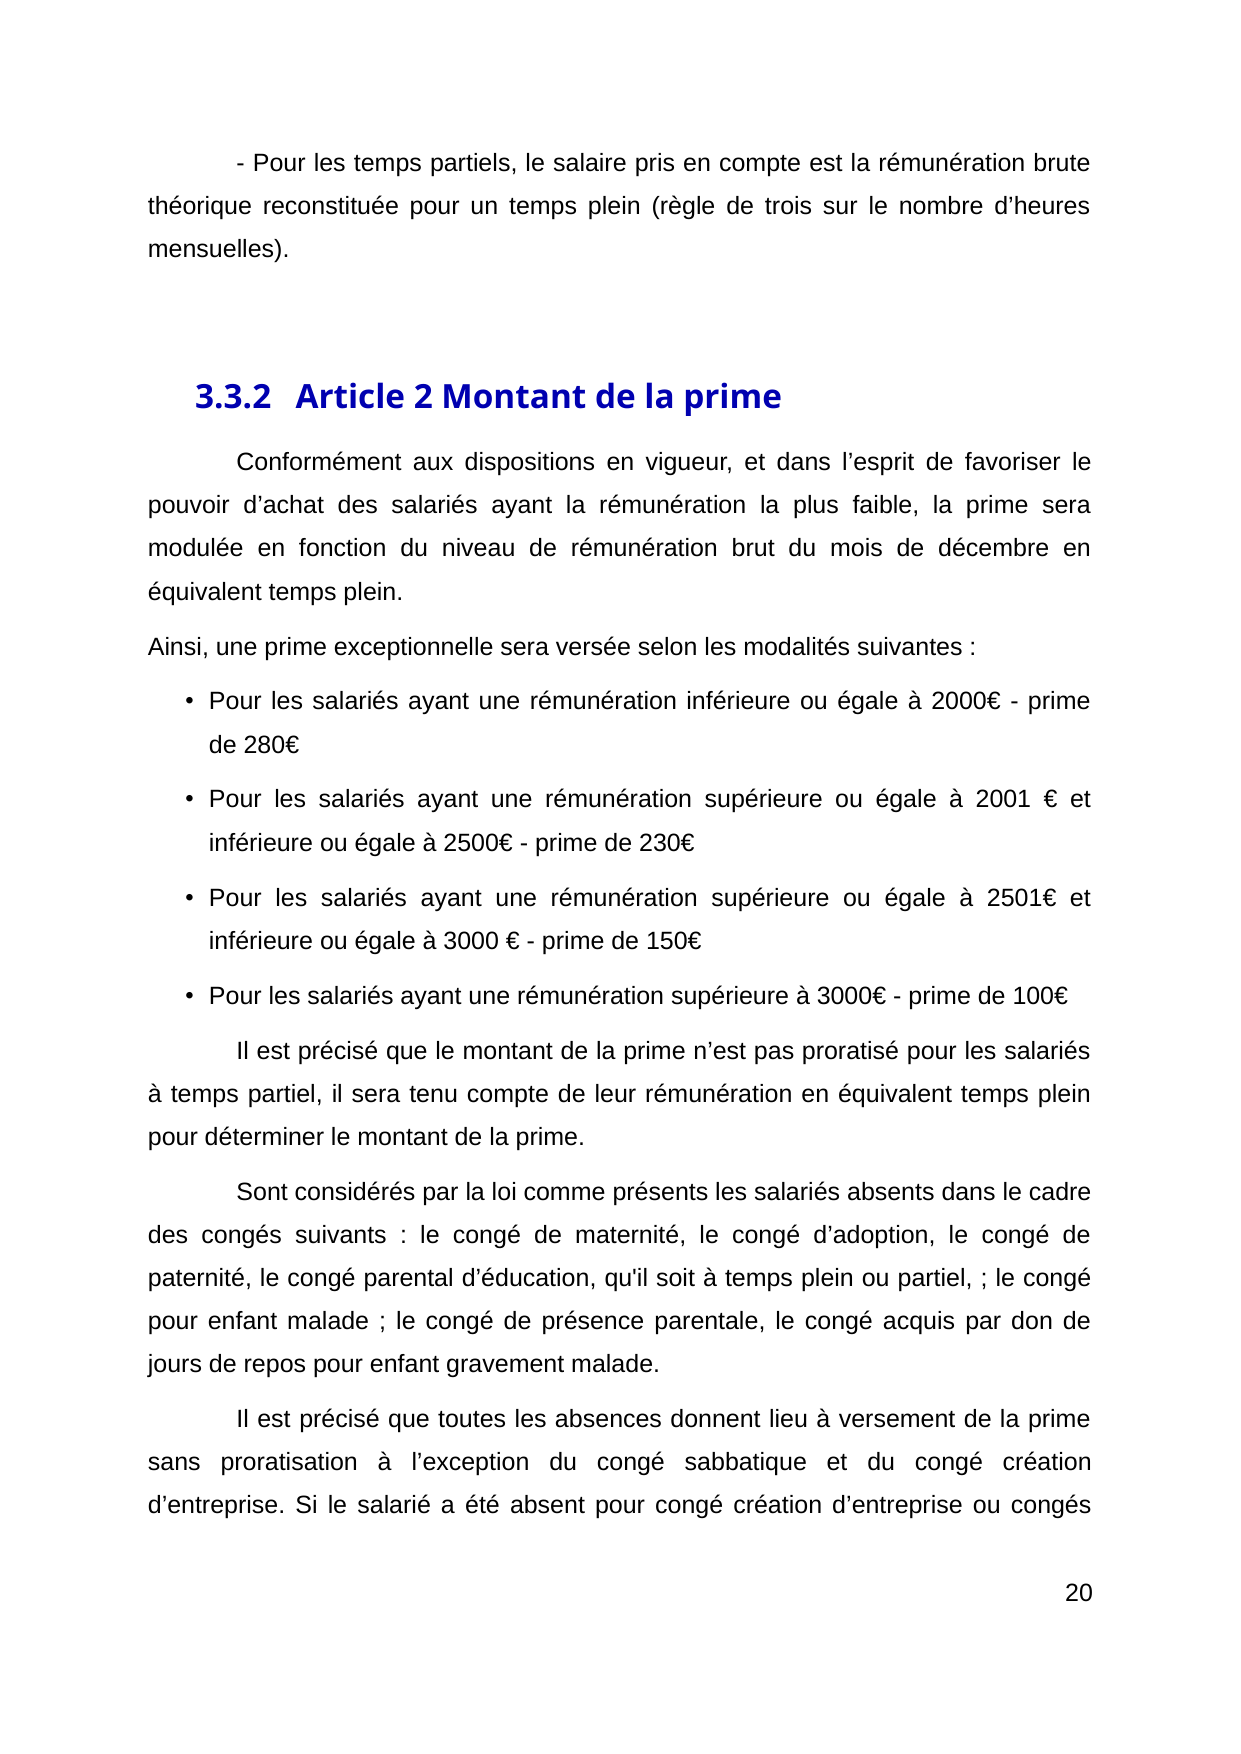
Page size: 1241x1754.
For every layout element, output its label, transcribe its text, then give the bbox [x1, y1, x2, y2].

text Ainsi, une prime exceptionnelle sera versée selon les modalités suivantes : [148, 631, 1093, 660]
list Pour les salariés ayant une rémunération inférieure ou égale à 2000€ - prime de 280€ [185, 686, 1093, 758]
text Sont considérés par la loi comme présents les salariés absents dans le cadre des congés suivants : le congé de maternité, le congé d’adoption, le congé de paternité, le congé parental d’éducation, qu'il soit à temps plein ou partiel, ; le congé pour enfant malade ; le congé de présence parentale, le congé acquis par don de jours de repos pour enfant gravement malade. [148, 1177, 1093, 1378]
text - Pour les temps partiels, le salaire pris en compte est la rémunération brute théorique reconstituée pour un temps plein (règle de trois sur le nombre d’heures mensuelles). [148, 148, 1093, 263]
list Pour les salariés ayant une rémunération supérieure ou égale à 2501€ et inférieure ou égale à 3000 € - prime de 150€ [185, 883, 1093, 954]
text Il est précisé que toutes les absences donnent lieu à versement de la prime sans proratisation à l’exception du congé sabbatique et du congé création d’entreprise. Si le salarié a été absent pour congé création d’entreprise ou congés [148, 1404, 1093, 1519]
text Conformément aux dispositions en vigueur, et dans l’esprit de favoriser le pouvoir d’achat des salariés ayant la rémunération la plus faible, la prime sera modulée en fonction du niveau de rémunération brut du mois de décembre en équivalent temps plein. [148, 447, 1093, 605]
subtitle Article 2 Montant de la prime [148, 373, 1093, 418]
list Pour les salariés ayant une rémunération supérieure ou égale à 2001 € et inférieure ou égale à 2500€ - prime de 230€ [185, 784, 1093, 856]
list Pour les salariés ayant une rémunération supérieure à 3000€ - prime de 100€ [185, 981, 1093, 1009]
text Il est précisé que le montant de la prime n’est pas proratisé pour les salariés à temps partiel, il sera tenu compte de leur rémunération en équivalent temps plein pour déterminer le montant de la prime. [148, 1036, 1093, 1151]
